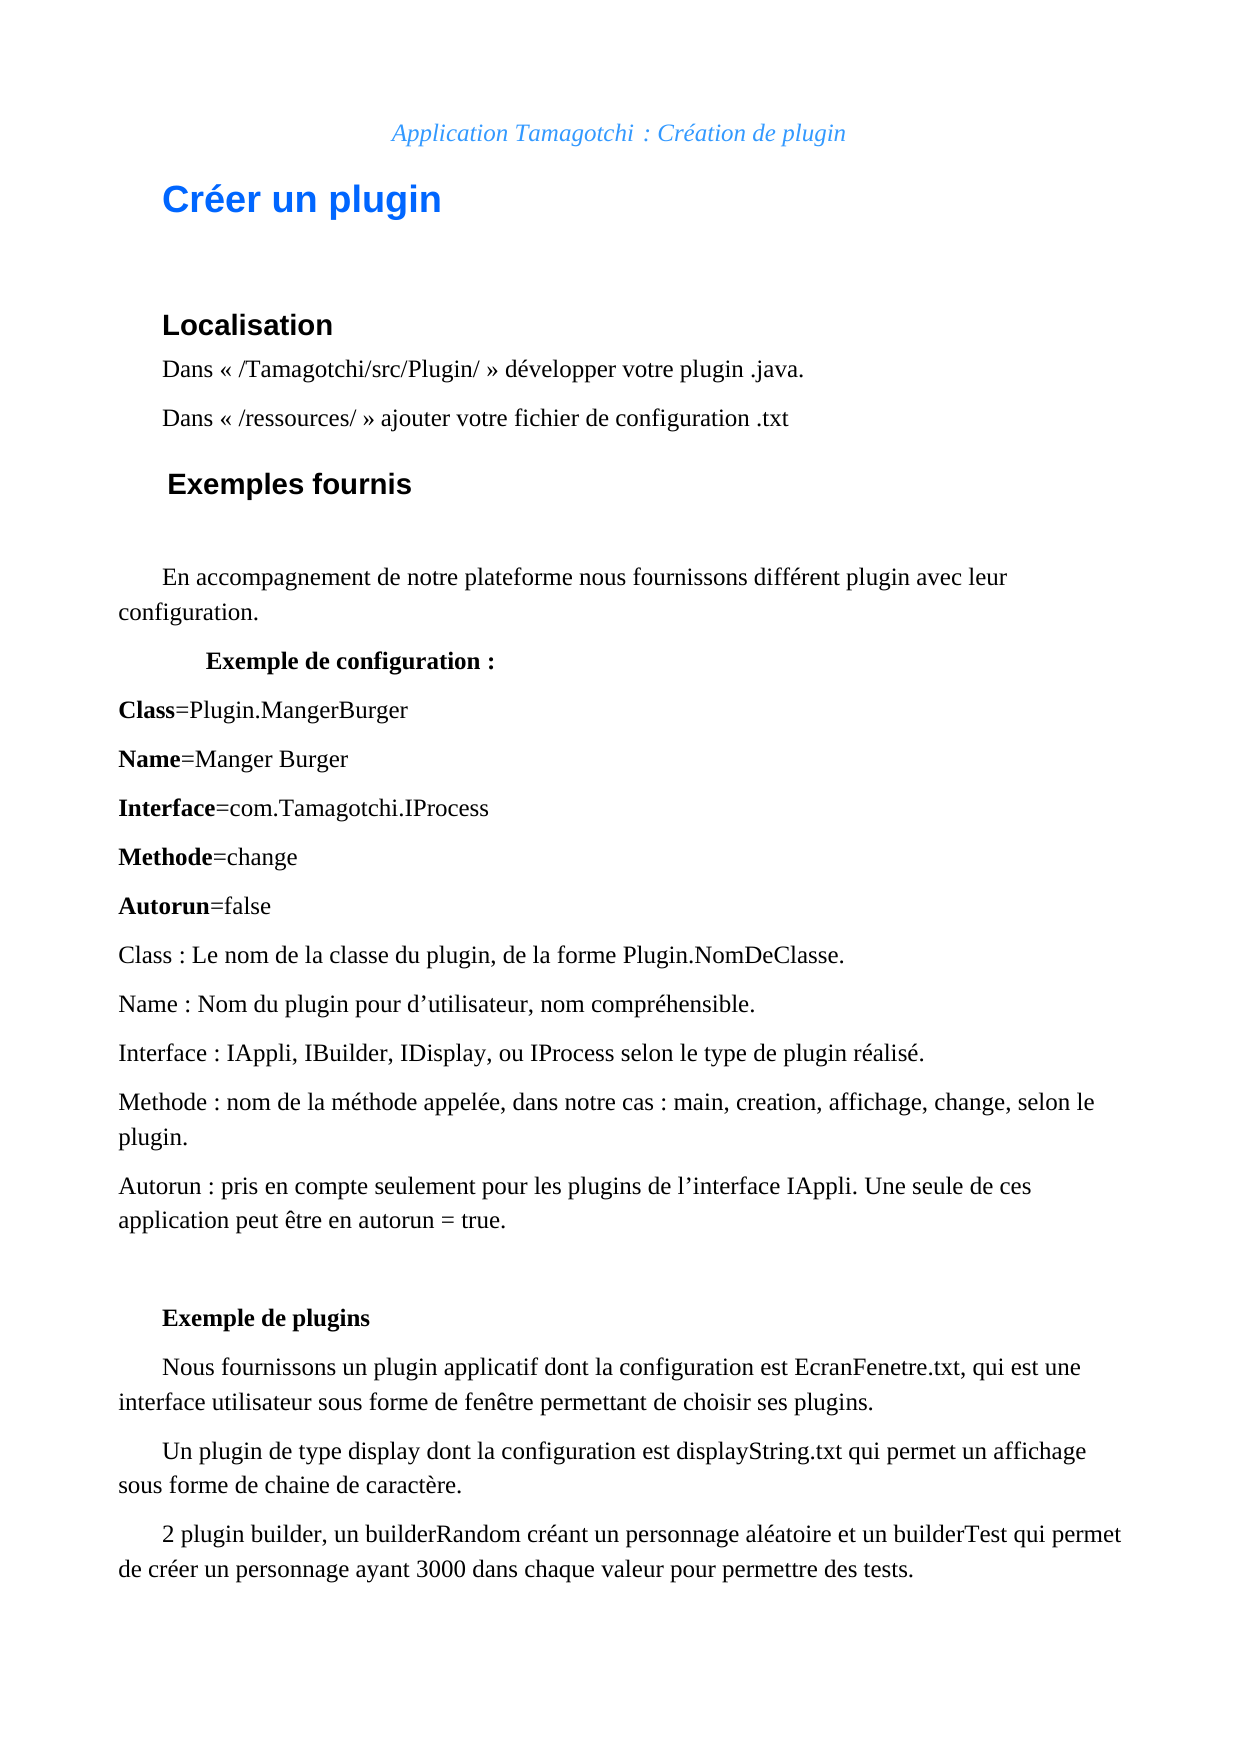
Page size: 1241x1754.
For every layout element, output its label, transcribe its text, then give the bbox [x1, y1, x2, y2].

text Exemple de plugins [118, 1303, 1122, 1332]
text Class=Plugin.MangerBurger [118, 695, 1122, 723]
text Methode=change [118, 842, 1122, 871]
text Dans « /Tamagotchi/src/Plugin/ » développer votre plugin .java. [118, 354, 1122, 383]
text 2 plugin builder, un builderRandom créant un personnage aléatoire et un builderTest qui permet de créer un personnage ayant 3000 dans chaque valeur pour permettre des tests. [118, 1519, 1122, 1583]
text Class : Le nom de la classe du plugin, de la forme Plugin.NomDeClasse. [118, 940, 1122, 969]
text Autorun=false [118, 891, 1122, 920]
subtitle Localisation [118, 308, 1122, 342]
text Exemple de configuration : [118, 646, 1122, 674]
text En accompagnement de notre plateforme nous fournissons différent plugin avec leur configuration. [118, 562, 1122, 625]
text Name=Manger Burger [118, 744, 1122, 773]
text Name : Nom du plugin pour d’utilisateur, nom compréhensible. [118, 989, 1122, 1018]
subtitle Exemples fournis [118, 467, 1122, 501]
text Dans « /ressources/ » ajouter votre fichier de configuration .txt [118, 403, 1122, 432]
text Un plugin de type display dont la configuration est displayString.txt qui permet un affichage sous forme de chaine de caractère. [118, 1436, 1122, 1499]
text Methode : nom de la méthode appelée, dans notre cas : main, creation, affichage, change, selon le plugin. [118, 1087, 1122, 1151]
subtitle Créer un plugin [118, 176, 1122, 220]
text Autorun : pris en compte seulement pour les plugins de l’interface IAppli. Une seule de ces application peut être en autorun = true. [118, 1171, 1122, 1234]
text Interface : IAppli, IBuilder, IDisplay, ou IProcess selon le type de plugin réalisé. [118, 1038, 1122, 1067]
text Interface=com.Tamagotchi.IProcess [118, 793, 1122, 822]
text Nous fournissons un plugin applicatif dont la configuration est EcranFenetre.txt, qui est une interface utilisateur sous forme de fenêtre permettant de choisir ses plugins. [118, 1352, 1122, 1416]
